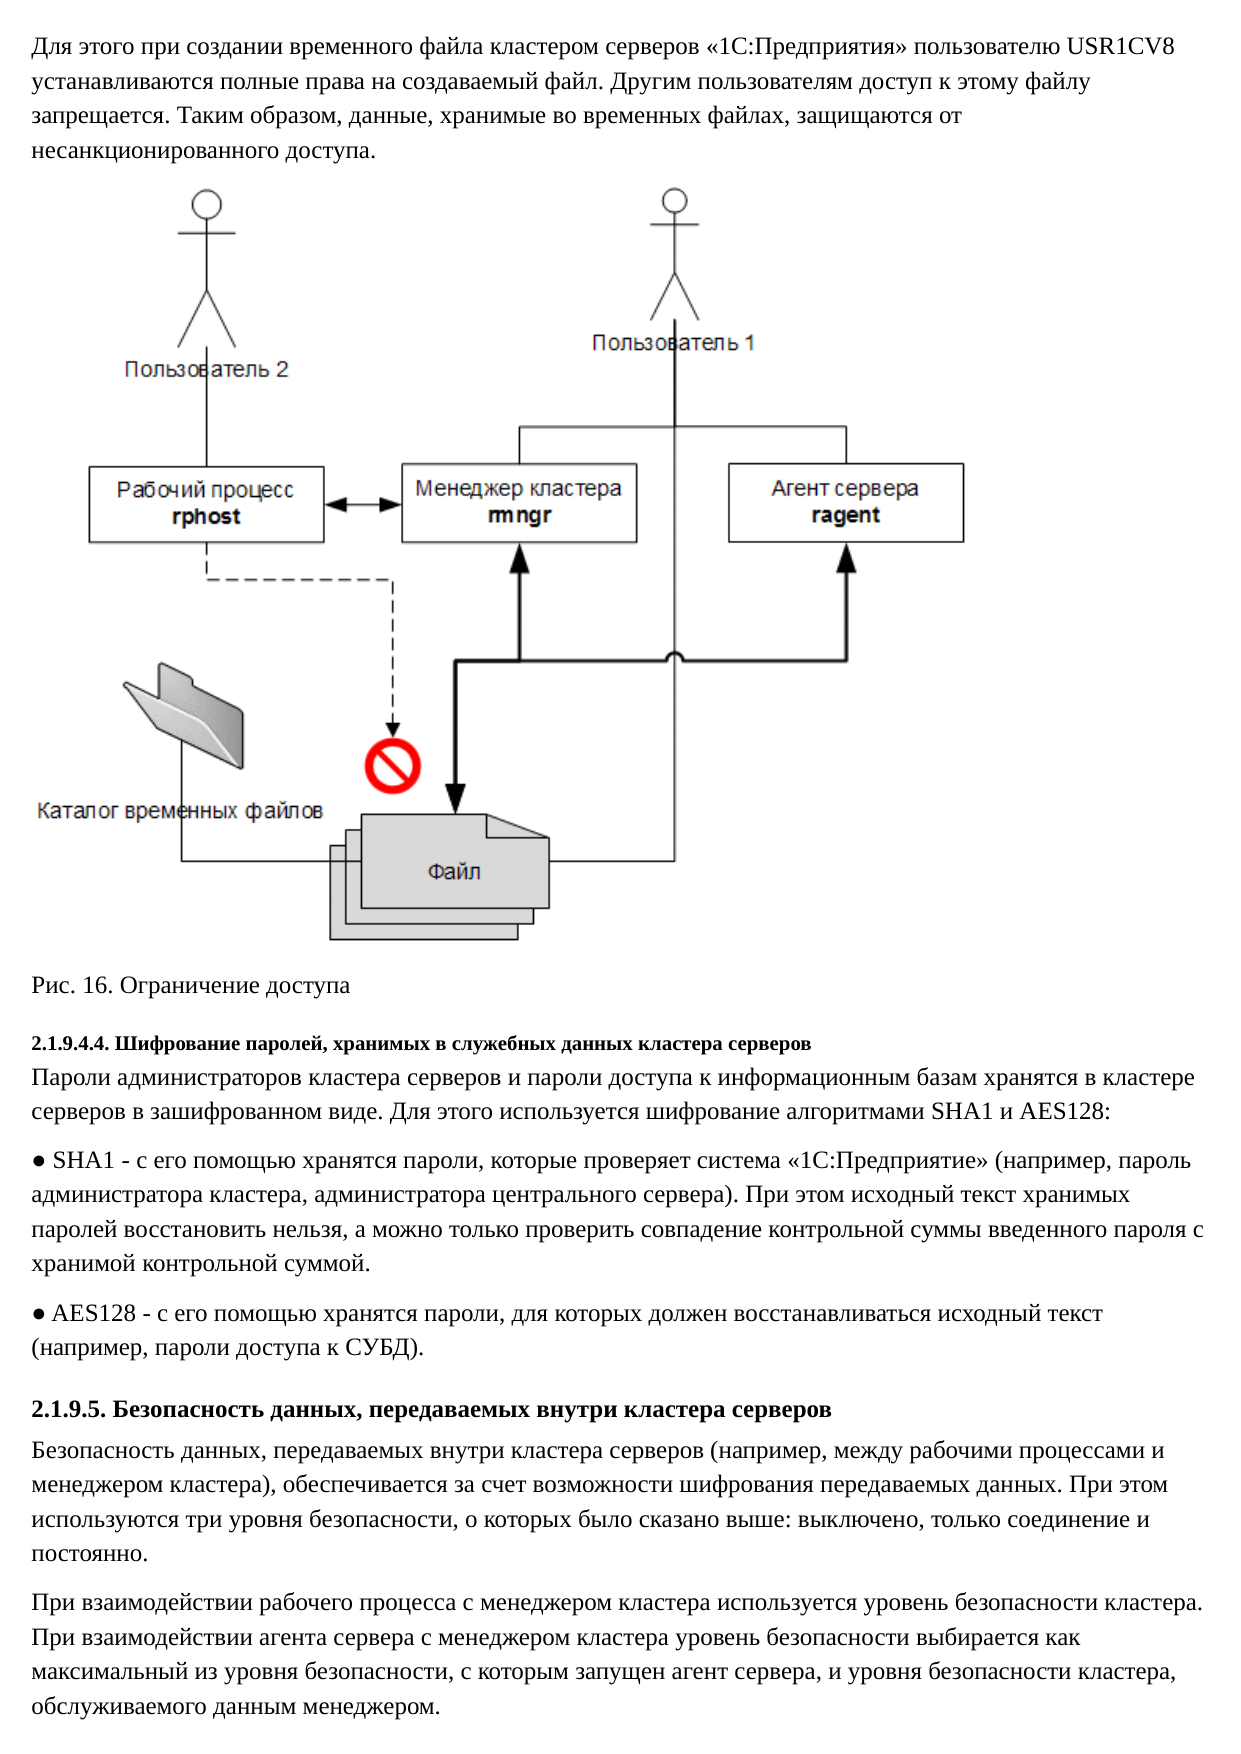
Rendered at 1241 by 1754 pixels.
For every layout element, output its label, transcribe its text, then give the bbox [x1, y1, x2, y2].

subtitle 2.1.9.5. Безопасность данных, передаваемых внутри кластера серверов [31, 1394, 1212, 1422]
text Безопасность данных, передаваемых внутри кластера серверов (например, между рабочими процессами и менеджером кластера), обеспечивается за счет возможности шифрования передаваемых данных. При этом используются три уровня безопасности, о которых было сказано выше: выключено, только соединение и постоянно. [31, 1435, 1212, 1567]
text Пароли администраторов кластера серверов и пароли доступа к информационным базам хранятся в кластере серверов в зашифрованном виде. Для этого используется шифрование алгоритмами SHA1 и AES128: [31, 1062, 1212, 1125]
picture [31, 183, 974, 950]
text ● SHA1 ‑ с его помощью хранятся пароли, которые проверяет система «1С:Предприятие» (например, пароль администратора кластера, администратора центрального сервера). При этом исходный текст хранимых паролей восстановить нельзя, а можно только проверить совпадение контрольной суммы введенного пароля с хранимой контрольной суммой. [31, 1145, 1212, 1277]
text При взаимодействии рабочего процесса с менеджером кластера используется уровень безопасности кластера. При взаимодействии агента сервера с менеджером кластера уровень безопасности выбирается как максимальный из уровня безопасности, с которым запущен агент сервера, и уровня безопасности кластера, обслуживаемого данным менеджером. [31, 1587, 1212, 1719]
subtitle 2.1.9.4.4. Шифрование паролей, хранимых в служебных данных кластера серверов [31, 1031, 1212, 1055]
text ● AES128 ‑ с его помощью хранятся пароли, для которых должен восстанавливаться исходный текст (например, пароли доступа к СУБД). [31, 1298, 1212, 1361]
text Для этого при создании временного файла кластером серверов «1С:Предприятия» пользователю USR1CV8 устанавливаются полные права на создаваемый файл. Другим пользователям доступ к этому файлу запрещается. Таким образом, данные, хранимые во временных файлах, защищаются от несанкционированного доступа. [31, 31, 1212, 163]
text Рис. 16. Ограничение доступа [31, 970, 1212, 998]
